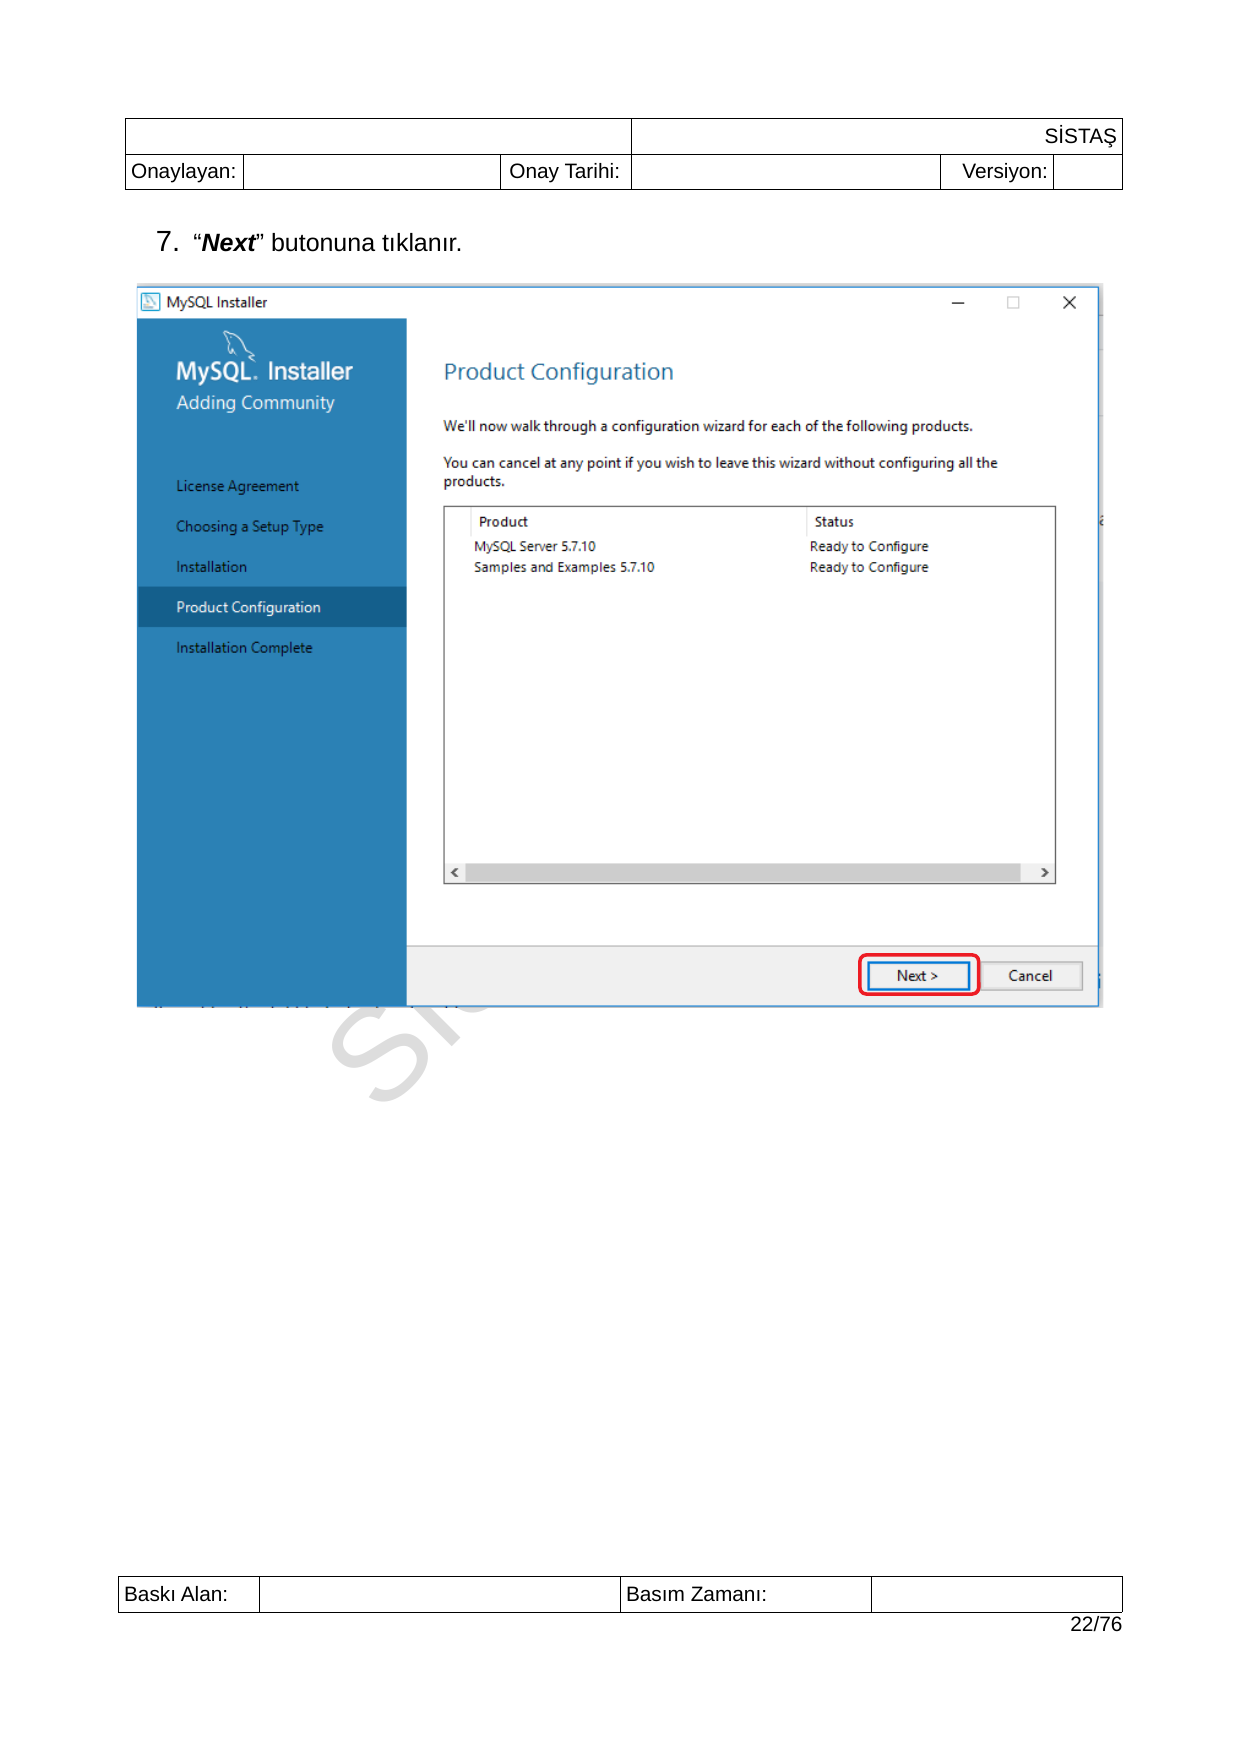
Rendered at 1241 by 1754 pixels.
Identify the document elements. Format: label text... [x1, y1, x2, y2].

list “Next” butonuna tıklanır. [156, 224, 1122, 258]
picture [136, 283, 1104, 1008]
